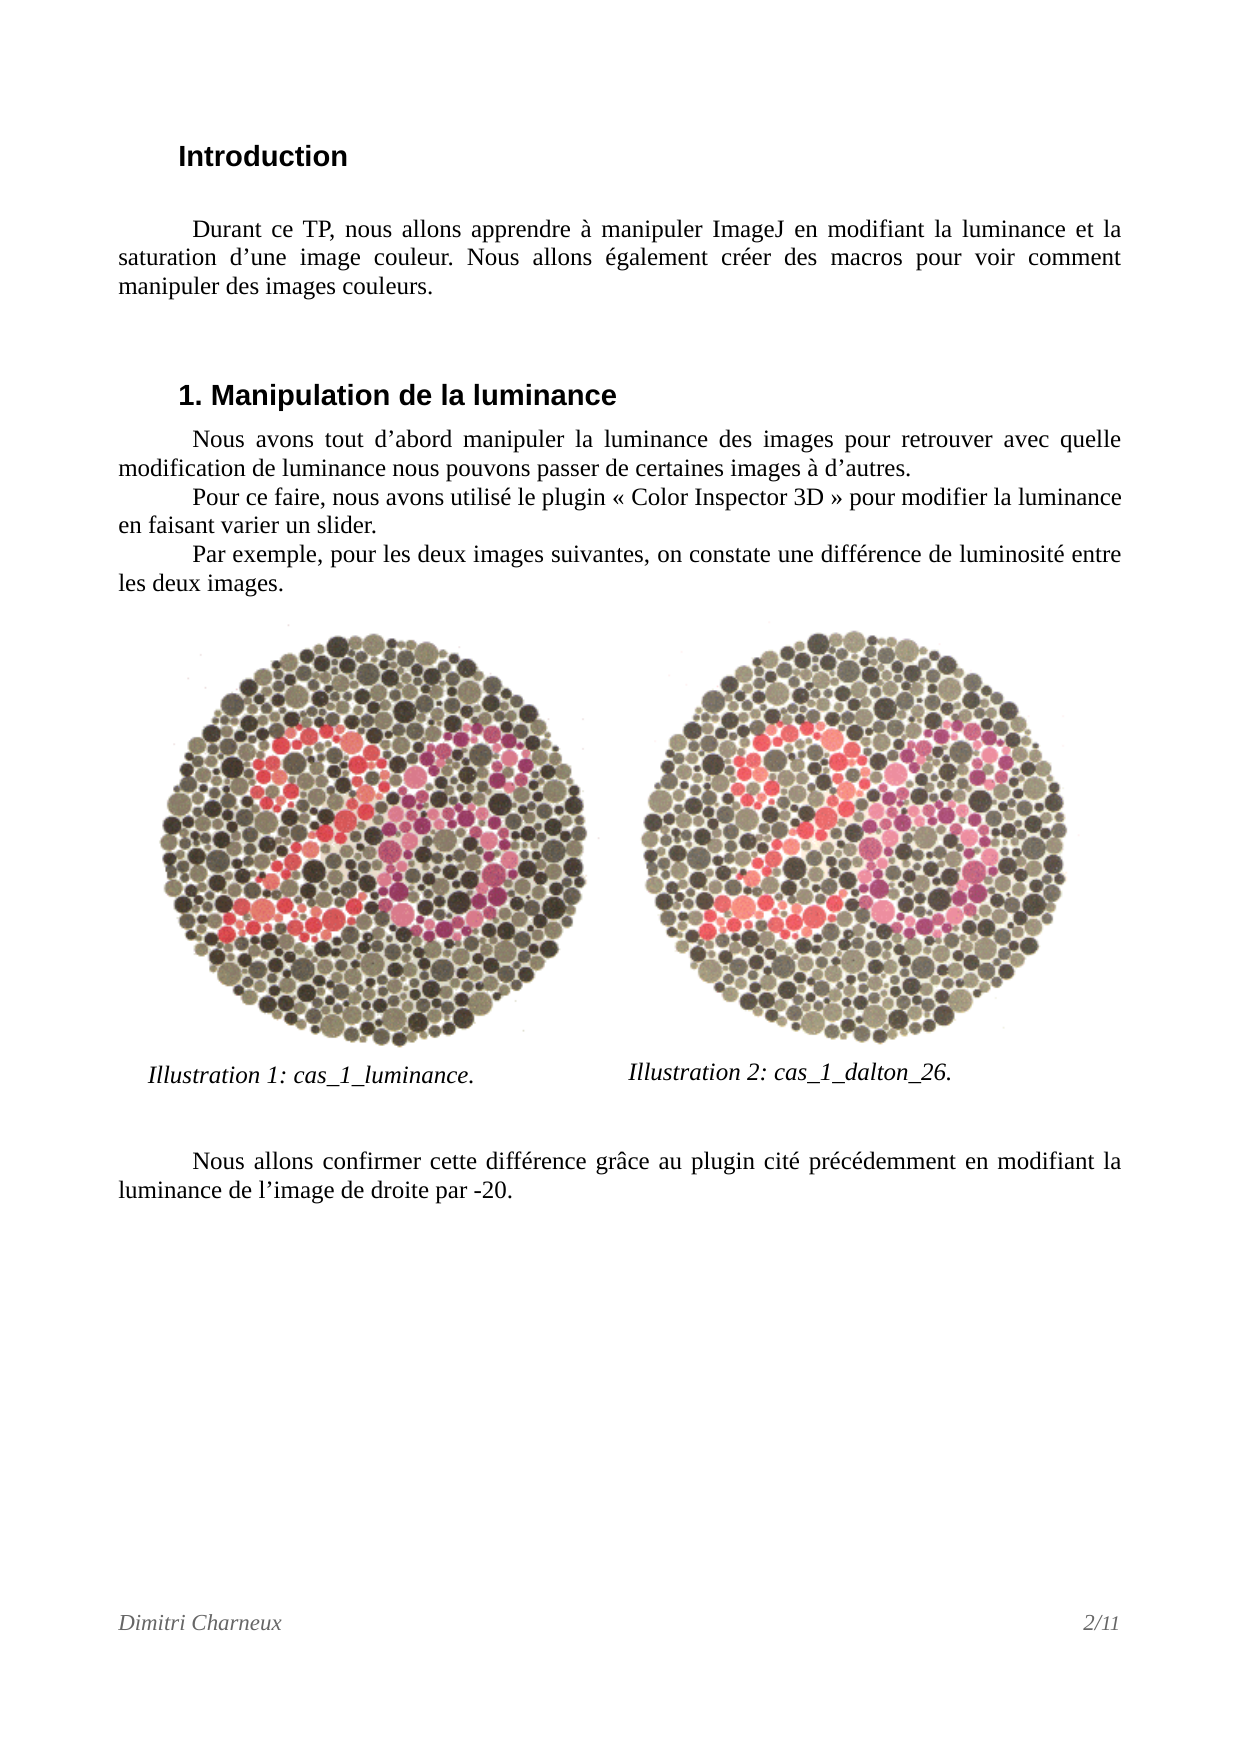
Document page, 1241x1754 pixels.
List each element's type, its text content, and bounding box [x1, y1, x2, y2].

text Durant ce TP, nous allons apprendre à manipuler ImageJ en modifiant la luminance et la saturation d’une image couleur. Nous allons également créer des macros pour voir comment manipuler des images couleurs. [118, 214, 1122, 300]
text Pour ce faire, nous avons utilisé le plugin « Color Inspector 3D » pour modifier la luminance en faisant varier un slider. [118, 482, 1122, 539]
text Par exemple, pour les deux images suivantes, on constate une différence de luminosité entre les deux images. [118, 539, 1122, 597]
text [148, 608, 606, 620]
text Nous allons confirmer cette différence grâce au plugin cité précédemment en modifiant la luminance de l’image de droite par -20. [118, 1146, 1122, 1204]
picture [147, 620, 606, 1060]
subtitle Introduction [118, 139, 1122, 172]
picture [628, 617, 1086, 1057]
text Illustration 1: cas_1_luminance. [148, 1060, 606, 1089]
text Illustration 2: cas_1_dalton_26. [628, 1057, 1086, 1086]
text Nous avons tout d’abord manipuler la luminance des images pour retrouver avec quelle modification de luminance nous pouvons passer de certaines images à d’autres. [118, 424, 1122, 482]
text [628, 605, 1086, 617]
subtitle 1. Manipulation de la luminance [118, 378, 1122, 412]
